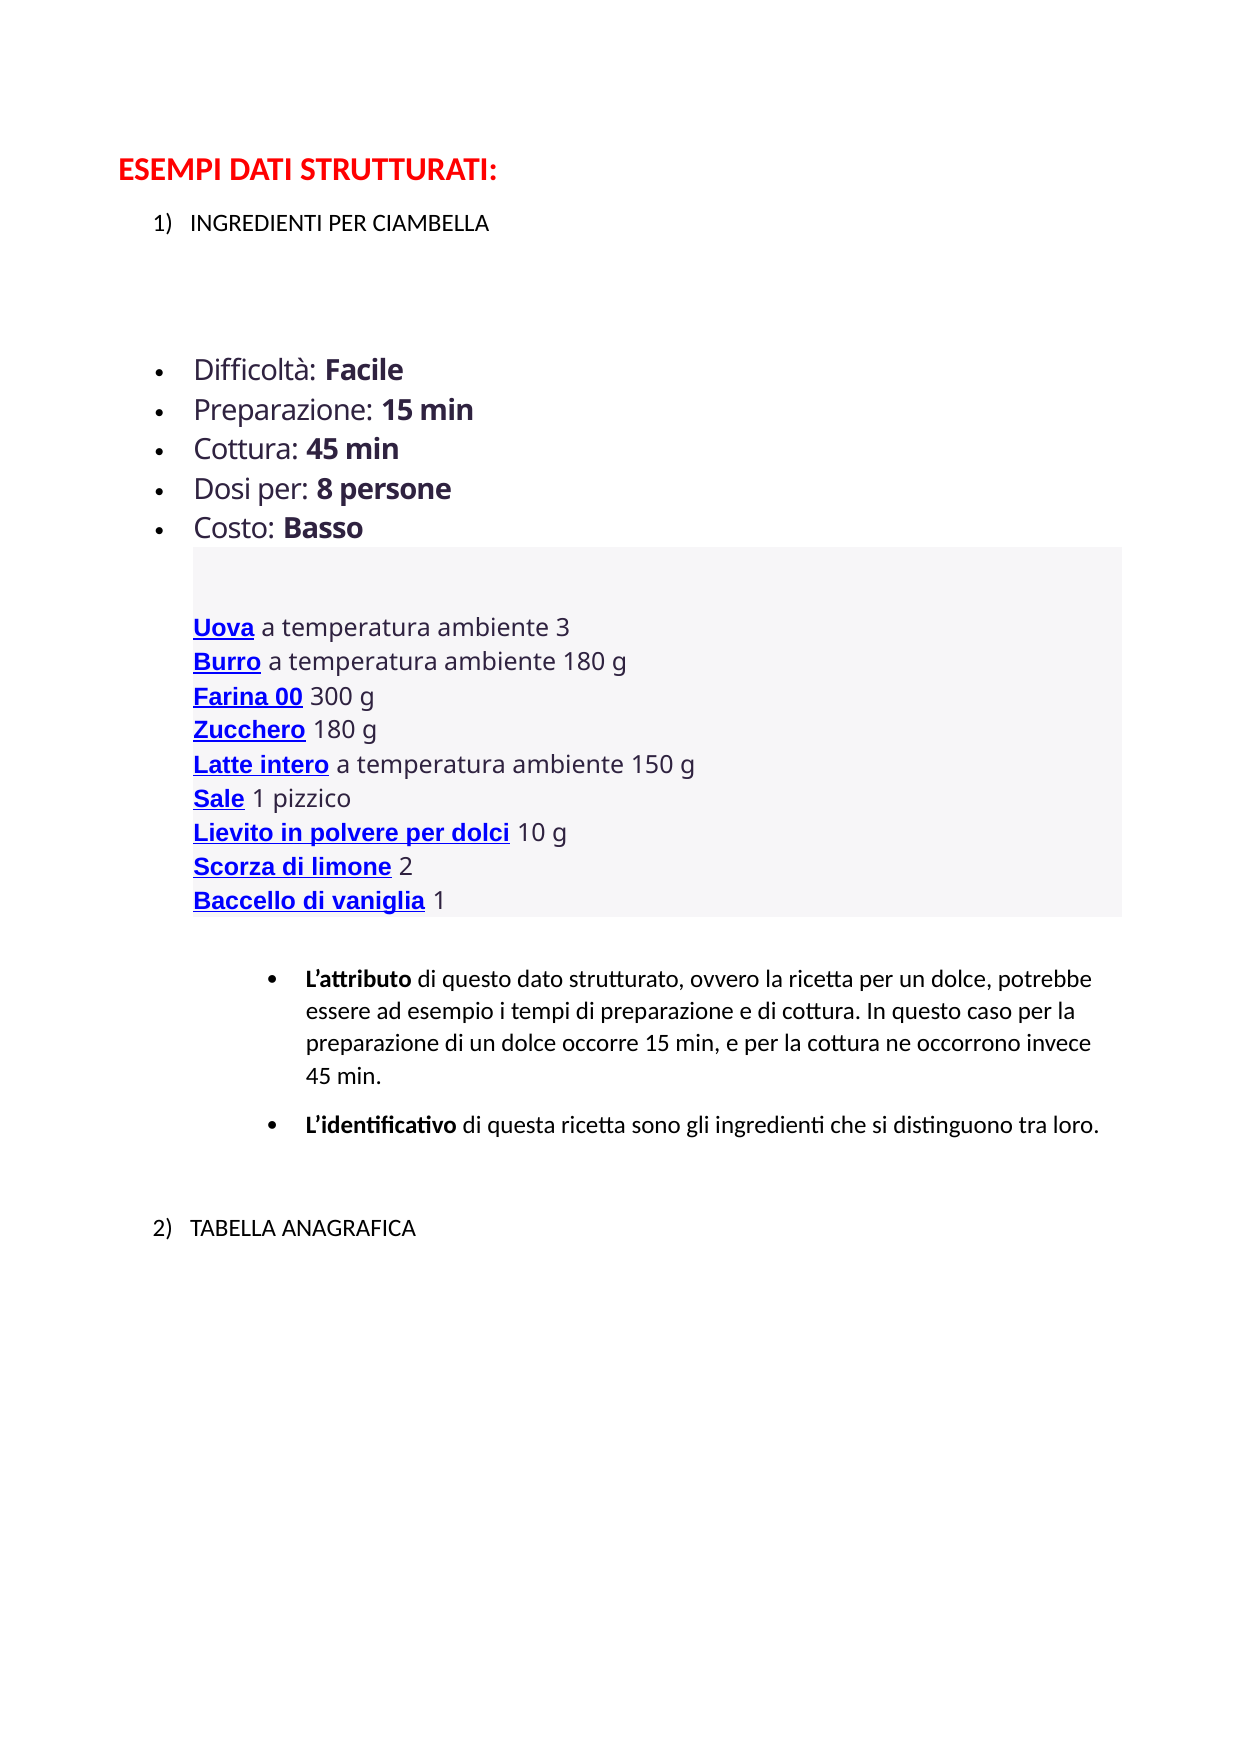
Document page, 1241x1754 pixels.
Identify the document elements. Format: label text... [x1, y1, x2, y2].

text Farina 00 300 g [193, 678, 1122, 712]
list Preparazione: 15 min [156, 389, 1122, 428]
text Sale 1 pizzico [193, 780, 1122, 814]
list INGREDIENTI PER CIAMBELLA [152, 207, 1122, 238]
list Dosi per: 8 persone [156, 468, 1122, 508]
list Costo: Basso [156, 508, 1122, 547]
list Difficoltà: Facile [156, 349, 1122, 389]
list L’attributo di questo dato strutturato, ovvero la ricetta per un dolce, potrebbe essere ad esempio i tempi di preparazione e di cottura. In questo caso per la preparazione di un dolce occorre 15 min, e per la cottura ne occorrono invece 45 min. [268, 963, 1122, 1090]
text Burro a temperatura ambiente 180 g [193, 644, 1122, 678]
text Uova a temperatura ambiente 3 [193, 579, 1122, 644]
list L’identificativo di questa ricetta sono gli ingredienti che si distinguono tra loro. [268, 1109, 1122, 1139]
text Zucchero 180 g [193, 712, 1122, 746]
text Latte intero a temperatura ambiente 150 g [193, 746, 1122, 780]
text ESEMPI DATI STRUTTURATI: [118, 148, 1122, 188]
text Baccello di vaniglia 1 [193, 882, 1122, 917]
text Lievito in polvere per dolci 10 g [193, 814, 1122, 848]
list TABELLA ANAGRAFICA [152, 1212, 1122, 1243]
list Cottura: 45 min [156, 428, 1122, 468]
text Scorza di limone 2 [193, 848, 1122, 882]
